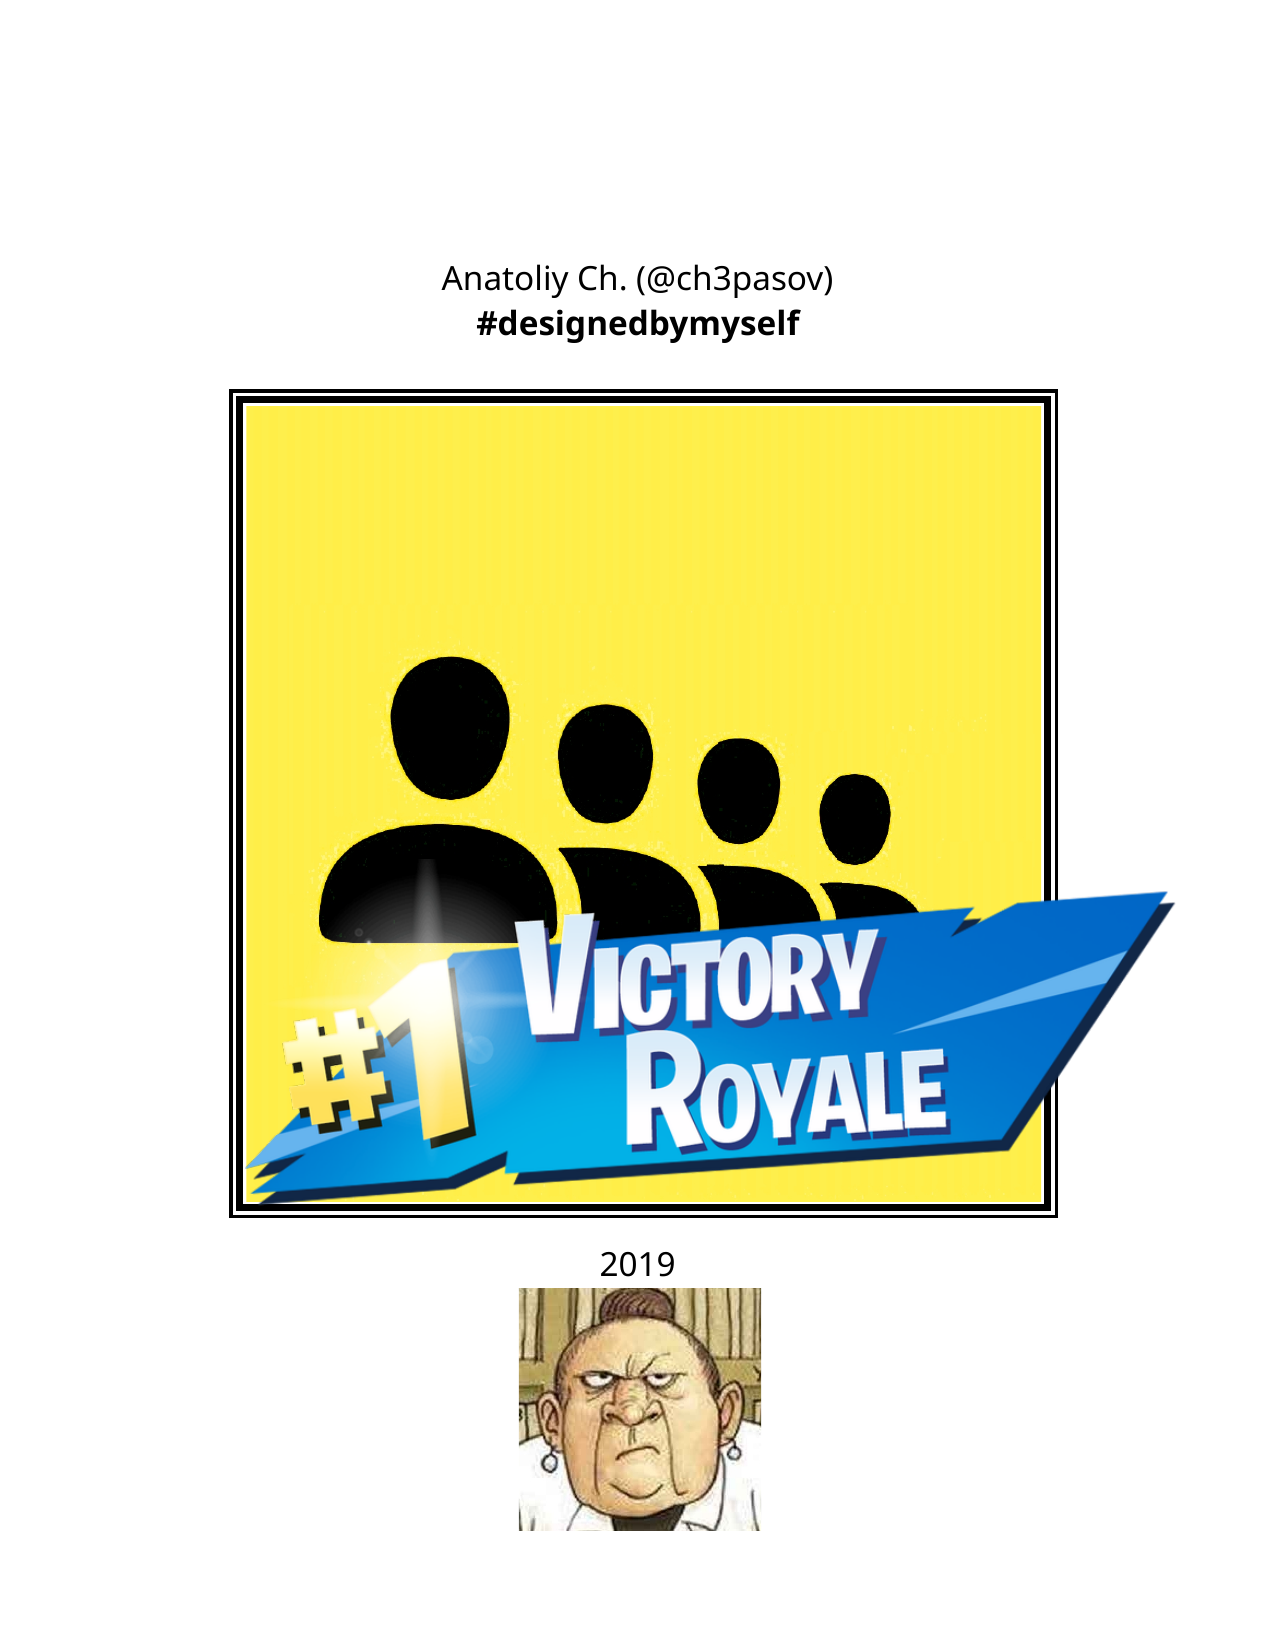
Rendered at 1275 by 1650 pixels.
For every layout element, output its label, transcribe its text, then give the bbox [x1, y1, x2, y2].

text Anatoliy Ch. (@ch3pasov) [118, 254, 1157, 300]
picture [187, 406, 1216, 1241]
text 2019 [118, 345, 1157, 1286]
text #designedbymyself [118, 300, 1157, 345]
picture [518, 1288, 762, 1531]
